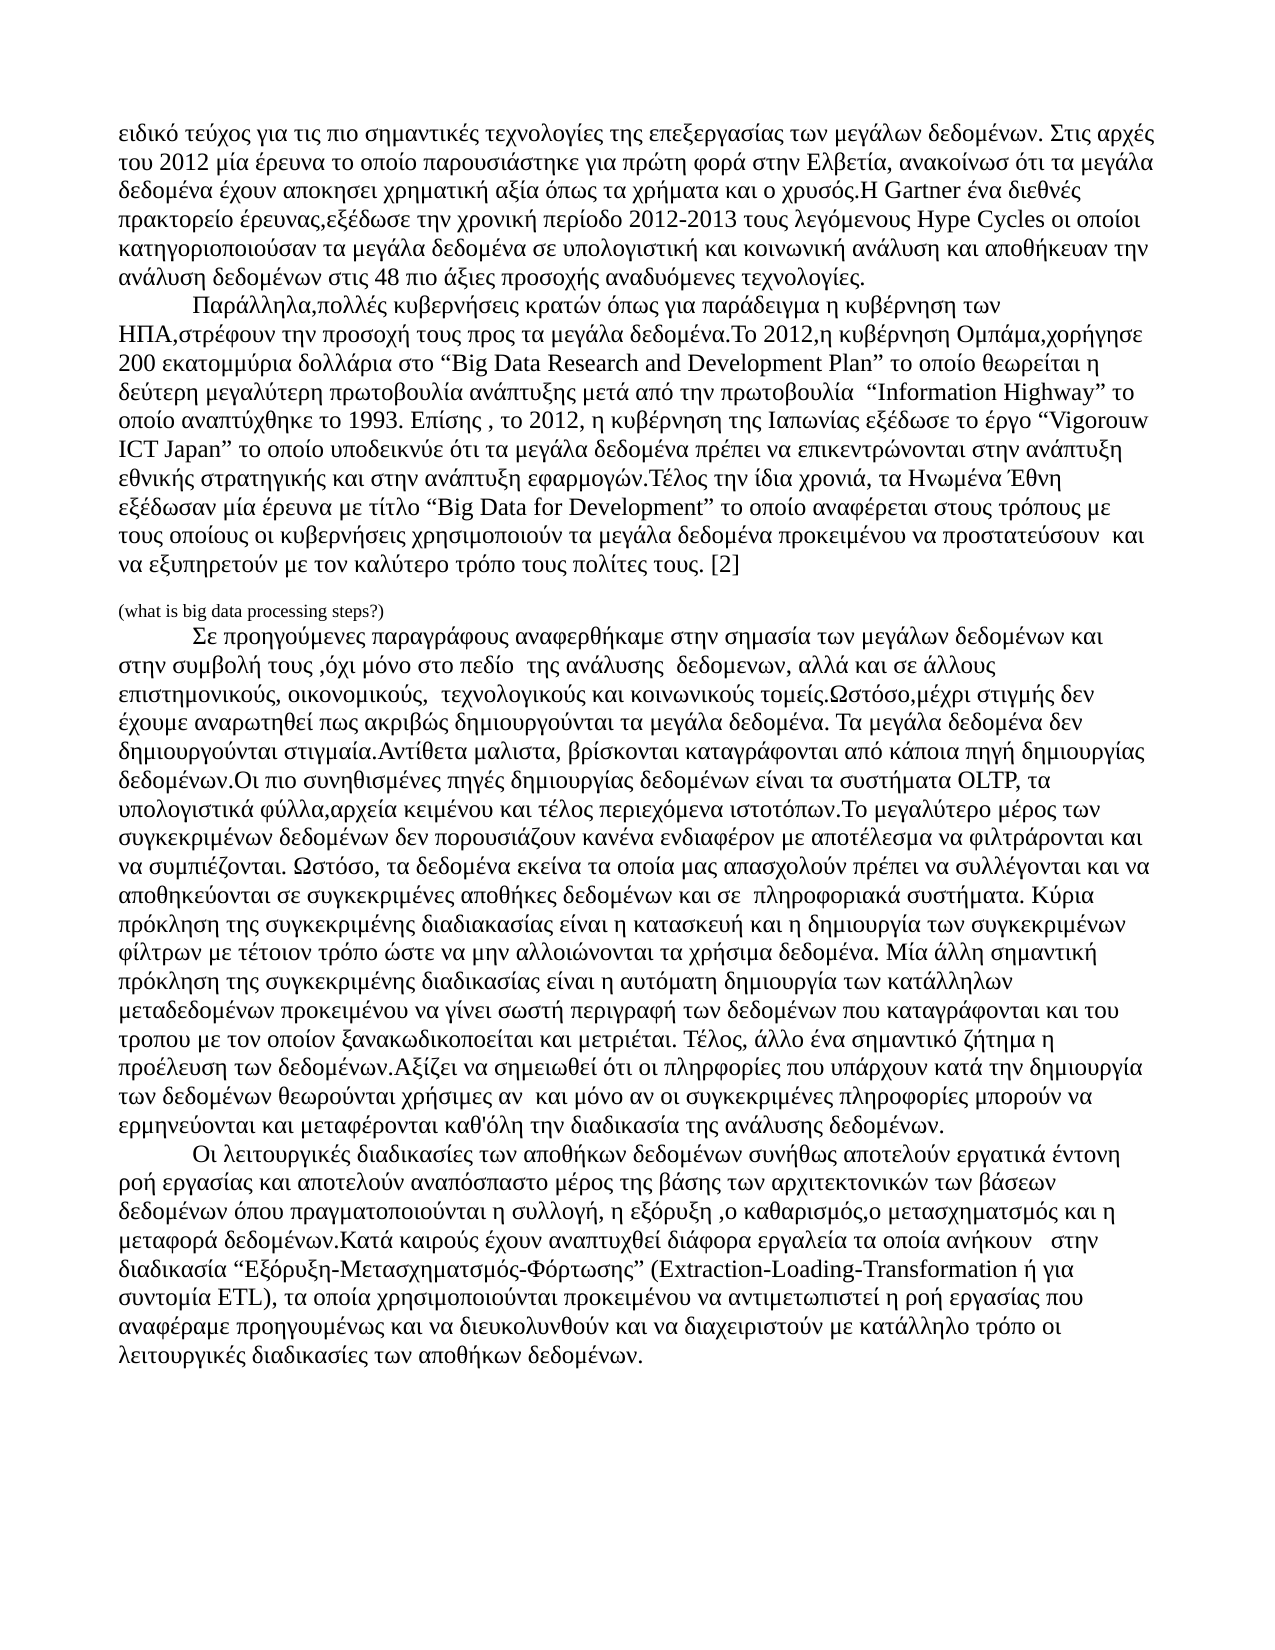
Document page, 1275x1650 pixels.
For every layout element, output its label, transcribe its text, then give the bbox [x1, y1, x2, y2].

text (what is big data processing steps?) [118, 600, 1157, 621]
text Σε προηγούμενες παραγράφους αναφερθήκαμε στην σημασία των μεγάλων δεδομένων και στην συμβολή τους ,όχι μόνο στο πεδίο της ανάλυσης δεδομενων, αλλά και σε άλλους επιστημονικούς, οικονομικούς, τεχνολογικούς και κοινωνικούς τομείς.Ωστόσο,μέχρι στιγμής δεν έχουμε αναρωτηθεί πως ακριβώς δημιουργούνται τα μεγάλα δεδομένα. Τα μεγάλα δεδομένα δεν δημιουργούνται στιγμαία.Αντίθετα μαλιστα, βρίσκονται καταγράφονται από κάποια πηγή δημιουργίας δεδομένων.Οι πιο συνηθισμένες πηγές δημιουργίας δεδομένων είναι τα συστήματα OLTP, τα υπολογιστικά φύλλα,αρχεία κειμένου και τέλος περιεχόμενα ιστοτόπων.Το μεγαλύτερο μέρος των συγκεκριμένων δεδομένων δεν πορουσιάζουν κανένα ενδιαφέρον με αποτέλεσμα να φιλτράρονται και να συμπιέζονται. Ωστόσο, τα δεδομένα εκείνα τα οποία μας απασχολούν πρέπει να συλλέγονται και να αποθηκεύονται σε συγκεκριμένες αποθήκες δεδομένων και σε πληροφοριακά συστήματα. Κύρια πρόκληση της συγκεκριμένης διαδιακασίας είναι η κατασκευή και η δημιουργία των συγκεκριμένων φίλτρων με τέτοιον τρόπο ώστε να μην αλλοιώνονται τα χρήσιμα δεδομένα. Μία άλλη σημαντική πρόκληση της συγκεκριμένης διαδικασίας είναι η αυτόματη δημιουργία των κατάλληλων μεταδεδομένων προκειμένου να γίνει σωστή περιγραφή των δεδομένων που καταγράφονται και του τροπου με τον οποίον ξανακωδικοποείται και μετριέται. Τέλος, άλλο ένα σημαντικό ζήτημα η προέλευση των δεδομένων.Αξίζει να σημειωθεί ότι οι πληρφορίες που υπάρχουν κατά την δημιουργία των δεδομένων θεωρούνται χρήσιμες αν και μόνο αν οι συγκεκριμένες πληροφορίες μπορούν να ερμηνεύονται και μεταφέρονται καθ'όλη την διαδικασία της ανάλυσης δεδομένων. [118, 621, 1157, 1139]
text ειδικό τεύχος για τις πιο σημαντικές τεχνολογίες της επεξεργασίας των μεγάλων δεδομένων. Στις αρχές του 2012 μία έρευνα το οποίο παρουσιάστηκε για πρώτη φορά στην Ελβετία, ανακοίνωσ ότι τα μεγάλα δεδομένα έχουν αποκησει χρηματική αξία όπως τα χρήματα και ο χρυσός.H Gartner ένα διεθνές πρακτορείο έρευνας,εξέδωσε την χρονική περίοδο 2012-2013 τους λεγόμενους Hype Cycles οι οποίοι κατηγοριοποιούσαν τα μεγάλα δεδομένα σε υπολογιστική και κοινωνική ανάλυση και αποθήκευαν την ανάλυση δεδομένων στις 48 πιο άξιες προσοχής αναδυόμενες τεχνολογίες. [118, 118, 1157, 291]
text Παράλληλα,πολλές κυβερνήσεις κρατών όπως για παράδειγμα η κυβέρνηση των ΗΠΑ,στρέφουν την προσοχή τους προς τα μεγάλα δεδομένα.Το 2012,η κυβέρνηση Ομπάμα,χορήγησε 200 εκατομμύρια δολλάρια στο “Big Data Research and Development Plan” το οποίο θεωρείται η δεύτερη μεγαλύτερη πρωτοβουλία ανάπτυξης μετά από την πρωτοβουλία “Information Highway” το οποίο αναπτύχθηκε το 1993. Επίσης , το 2012, η κυβέρνηση της Ιαπωνίας εξέδωσε το έργο “Vigorouw ICT Japan” το οποίο υποδεικνύε ότι τα μεγάλα δεδομένα πρέπει να επικεντρώνονται στην ανάπτυξη εθνικής στρατηγικής και στην ανάπτυξη εφαρμογών.Τέλος την ίδια χρονιά, τα Ηνωμένα Έθνη εξέδωσαν μία έρευνα με τίτλο “Big Data for Development” το οποίο αναφέρεται στους τρόπους με τους οποίους οι κυβερνήσεις χρησιμοποιούν τα μεγάλα δεδομένα προκειμένου να προστατεύσουν και να εξυπηρετούν με τον καλύτερο τρόπο τους πολίτες τους. [2] [118, 291, 1157, 578]
text Οι λειτουργικές διαδικασίες των αποθήκων δεδομένων συνήθως αποτελούν εργατικά έντονη ροή εργασίας και αποτελούν αναπόσπαστο μέρος της βάσης των αρχιτεκτονικών των βάσεων δεδομένων όπου πραγματοποιούνται η συλλογή, η εξόρυξη ,ο καθαρισμός,ο μετασχηματσμός και η μεταφορά δεδομένων.Κατά καιρούς έχουν αναπτυχθεί διάφορα εργαλεία τα οποία ανήκουν στην διαδικασία “Εξόρυξη-Μετασχηματσμός-Φόρτωσης” (Extraction-Loading-Transformation ή για συντομία ETL), τα οποία χρησιμοποιούνται προκειμένου να αντιμετωπιστεί η ροή εργασίας που αναφέραμε προηγουμένως και να διευκολυνθούν και να διαχειριστούν με κατάλληλο τρόπο οι λειτουργικές διαδικασίες των αποθήκων δεδομένων. [118, 1139, 1157, 1369]
